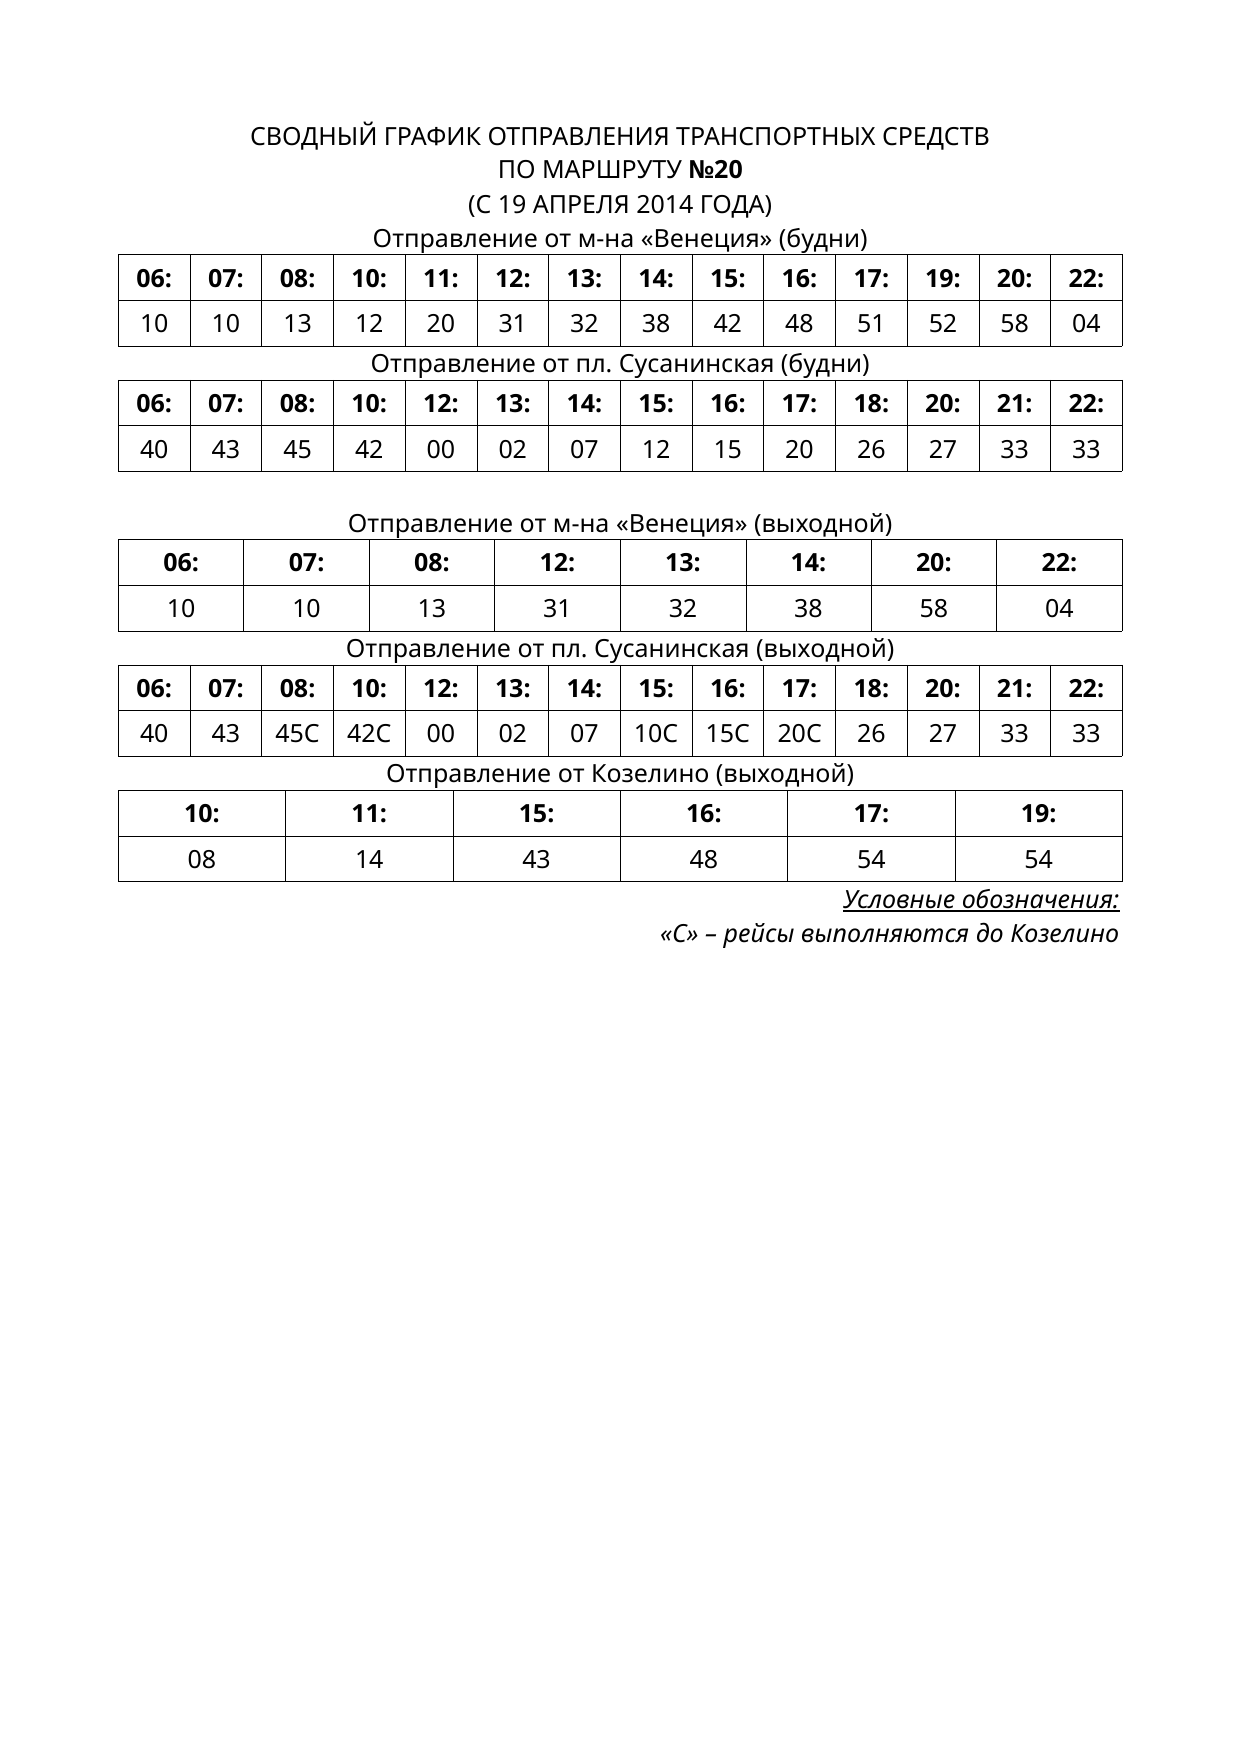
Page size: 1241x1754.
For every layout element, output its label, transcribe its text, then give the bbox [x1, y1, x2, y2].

table_cell 12 [334, 301, 405, 346]
table_header 20: [908, 381, 979, 425]
table_header 22: [1051, 255, 1122, 300]
table_header 11: [406, 255, 477, 300]
table_header 06: [119, 540, 243, 585]
table_cell 32 [549, 301, 620, 346]
table_cell 20С [764, 711, 835, 756]
table_cell 08 [119, 837, 285, 881]
table_header 08: [370, 540, 494, 585]
table_cell 31 [478, 301, 548, 346]
table_header 10: [119, 791, 285, 836]
table_cell 10С [621, 711, 692, 756]
table_cell 10 [244, 586, 369, 631]
table_cell 04 [1051, 301, 1122, 346]
table_cell 15С [693, 711, 763, 756]
table_header 12: [406, 381, 477, 425]
table_cell 40 [119, 711, 190, 756]
text Условные обозначения: [118, 882, 1122, 916]
table_cell 54 [956, 837, 1122, 881]
table_cell 12 [621, 426, 692, 471]
table_header 12: [478, 255, 548, 300]
table_cell 02 [478, 426, 548, 471]
table_header 16: [621, 791, 787, 836]
table_cell 38 [621, 301, 692, 346]
table_header 20: [872, 540, 996, 585]
table_cell 48 [621, 837, 787, 881]
table_cell 13 [370, 586, 494, 631]
text Отправление от Козелино (выходной) [118, 757, 1122, 790]
table_header 06: [119, 381, 190, 425]
table_cell 48 [764, 301, 835, 346]
table_cell 04 [997, 586, 1122, 631]
table_header 12: [406, 666, 477, 710]
table_header 18: [836, 666, 907, 710]
table_cell 26 [836, 426, 907, 471]
table_header 07: [191, 381, 261, 425]
text Отправление от пл. Сусанинская (будни) [118, 347, 1122, 380]
table_cell 07 [549, 426, 620, 471]
table_header 18: [836, 381, 907, 425]
text Отправление от м-на «Венеция» (выходной) [118, 505, 1122, 539]
text СВОДНЫЙ ГРАФИК ОТПРАВЛЕНИЯ ТРАНСПОРТНЫХ СРЕДСТВ [118, 118, 1122, 152]
table_header 15: [621, 381, 692, 425]
table_header 19: [956, 791, 1122, 836]
table_header 22: [1051, 666, 1122, 710]
table_cell 20 [764, 426, 835, 471]
table_header 10: [334, 255, 405, 300]
table_cell 43 [191, 426, 261, 471]
table_cell 13 [262, 301, 333, 346]
table_cell 02 [478, 711, 548, 756]
table_header 07: [244, 540, 369, 585]
table_header 19: [908, 255, 979, 300]
table_header 15: [454, 791, 620, 836]
table_header 14: [621, 255, 692, 300]
table_cell 07 [549, 711, 620, 756]
table_cell 38 [747, 586, 871, 631]
table_header 06: [119, 666, 190, 710]
table_header 16: [764, 255, 835, 300]
table_header 17: [788, 791, 955, 836]
table_header 08: [262, 255, 333, 300]
table_header 15: [621, 666, 692, 710]
table_cell 20 [406, 301, 477, 346]
text Отправление от пл. Сусанинская (выходной) [118, 632, 1122, 665]
table_header 11: [286, 791, 453, 836]
table_header 13: [478, 666, 548, 710]
table_cell 43 [191, 711, 261, 756]
table_cell 15 [693, 426, 763, 471]
table_cell 10 [191, 301, 261, 346]
table_header 21: [980, 381, 1050, 425]
table_header 22: [1051, 381, 1122, 425]
table_cell 31 [495, 586, 620, 631]
table_header 20: [908, 666, 979, 710]
table_header 14: [549, 666, 620, 710]
table_cell 33 [1051, 426, 1122, 471]
table_cell 26 [836, 711, 907, 756]
table_header 13: [478, 381, 548, 425]
table_cell 58 [980, 301, 1050, 346]
table_cell 58 [872, 586, 996, 631]
table_header 13: [549, 255, 620, 300]
table_cell 33 [1051, 711, 1122, 756]
table_cell 52 [908, 301, 979, 346]
table_header 10: [334, 381, 405, 425]
table_cell 00 [406, 711, 477, 756]
table_cell 51 [836, 301, 907, 346]
text «С» – рейсы выполняются до Козелино [118, 916, 1122, 949]
text Отправление от м-на «Венеция» (будни) [118, 220, 1122, 254]
table_cell 40 [119, 426, 190, 471]
table_cell 43 [454, 837, 620, 881]
table_cell 42С [334, 711, 405, 756]
text ПО МАРШРУТУ №20 [118, 152, 1122, 186]
table_cell 32 [621, 586, 746, 631]
table_header 16: [693, 381, 763, 425]
table_cell 27 [908, 426, 979, 471]
table_header 17: [764, 666, 835, 710]
table_cell 10 [119, 586, 243, 631]
table_cell 42 [334, 426, 405, 471]
table_cell 45 [262, 426, 333, 471]
table_header 22: [997, 540, 1122, 585]
table_cell 27 [908, 711, 979, 756]
table_header 16: [693, 666, 763, 710]
table_header 13: [621, 540, 746, 585]
table_cell 10 [119, 301, 190, 346]
table_header 15: [693, 255, 763, 300]
table_header 14: [549, 381, 620, 425]
table_header 17: [836, 255, 907, 300]
table_header 07: [191, 255, 261, 300]
table_header 07: [191, 666, 261, 710]
table_cell 42 [693, 301, 763, 346]
table_cell 54 [788, 837, 955, 881]
table_header 14: [747, 540, 871, 585]
table_header 12: [495, 540, 620, 585]
table_cell 00 [406, 426, 477, 471]
table_header 06: [119, 255, 190, 300]
table_cell 14 [286, 837, 453, 881]
table_header 21: [980, 666, 1050, 710]
text (С 19 АПРЕЛЯ 2014 ГОДА) [118, 186, 1122, 220]
table_header 08: [262, 666, 333, 710]
table_cell 33 [980, 711, 1050, 756]
table_cell 45С [262, 711, 333, 756]
table_header 17: [764, 381, 835, 425]
table_header 20: [980, 255, 1050, 300]
table_header 08: [262, 381, 333, 425]
table_header 10: [334, 666, 405, 710]
table_cell 33 [980, 426, 1050, 471]
